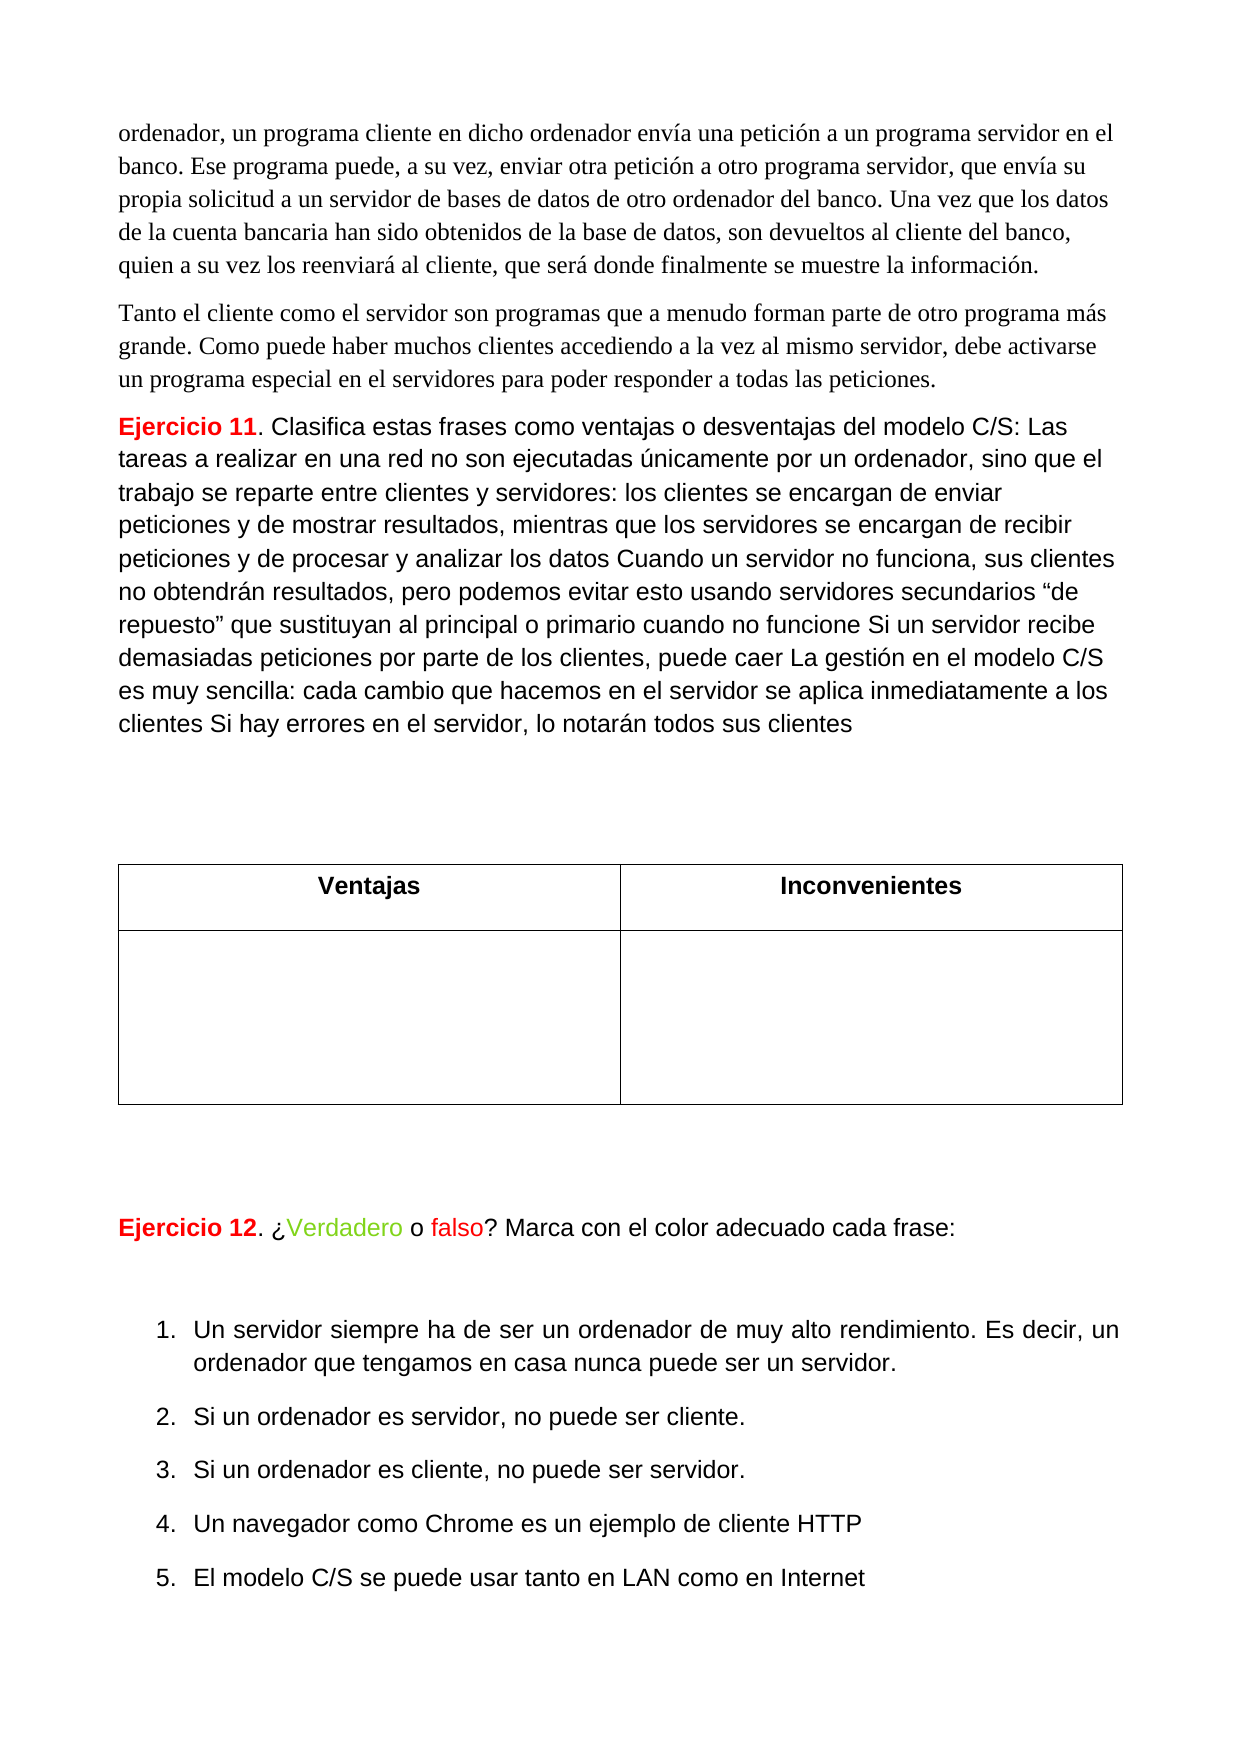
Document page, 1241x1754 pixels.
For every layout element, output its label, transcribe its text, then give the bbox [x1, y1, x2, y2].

list Si un ordenador es cliente, no puede ser servidor. [156, 1455, 1122, 1484]
text Tanto el cliente como el servidor son programas que a menudo forman parte de otro programa más grande. Como puede haber muchos clientes accediendo a la vez al mismo servidor, debe activarse un programa especial en el servidores para poder responder a todas las peticiones. [118, 298, 1122, 393]
list Si un ordenador es servidor, no puede ser cliente. [156, 1401, 1122, 1430]
table_header Inconvenientes [621, 865, 1122, 930]
table_cell [119, 931, 620, 1104]
table_cell [621, 931, 1122, 1104]
text Ejercicio 12. ¿Verdadero o falso? Marca con el color adecuado cada frase: [118, 1213, 1122, 1242]
list Un navegador como Chrome es un ejemplo de cliente HTTP [156, 1509, 1122, 1538]
list Un servidor siempre ha de ser un ordenador de muy alto rendimiento. Es decir, un ordenador que tengamos en casa nunca puede ser un servidor. [156, 1314, 1122, 1376]
list El modelo C/S se puede usar tanto en LAN como en Internet [156, 1563, 1122, 1592]
text Ejercicio 11. Clasifica estas frases como ventajas o desventajas del modelo C/S: Las tareas a realizar en una red no son ejecutadas únicamente por un ordenador, sino que el trabajo se reparte entre clientes y servidores: los clientes se encargan de enviar peticiones y de mostrar resultados, mientras que los servidores se encargan de recibir peticiones y de procesar y analizar los datos Cuando un servidor no funciona, sus clientes no obtendrán resultados, pero podemos evitar esto usando servidores secundarios “de repuesto” que sustituyan al principal o primario cuando no funcione Si un servidor recibe demasiadas peticiones por parte de los clientes, puede caer La gestión en el modelo C/S es muy sencilla: cada cambio que hacemos en el servidor se aplica inmediatamente a los clientes Si hay errores en el servidor, lo notarán todos sus clientes [118, 411, 1122, 737]
text ordenador, un programa cliente en dicho ordenador envía una petición a un programa servidor en el banco. Ese programa puede, a su vez, enviar otra petición a otro programa servidor, que envía su propia solicitud a un servidor de bases de datos de otro ordenador del banco. Una vez que los datos de la cuenta bancaria han sido obtenidos de la base de datos, son devueltos al cliente del banco, quien a su vez los reenviará al cliente, que será donde finalmente se muestre la información. [118, 118, 1122, 279]
table_header Ventajas [119, 865, 620, 930]
